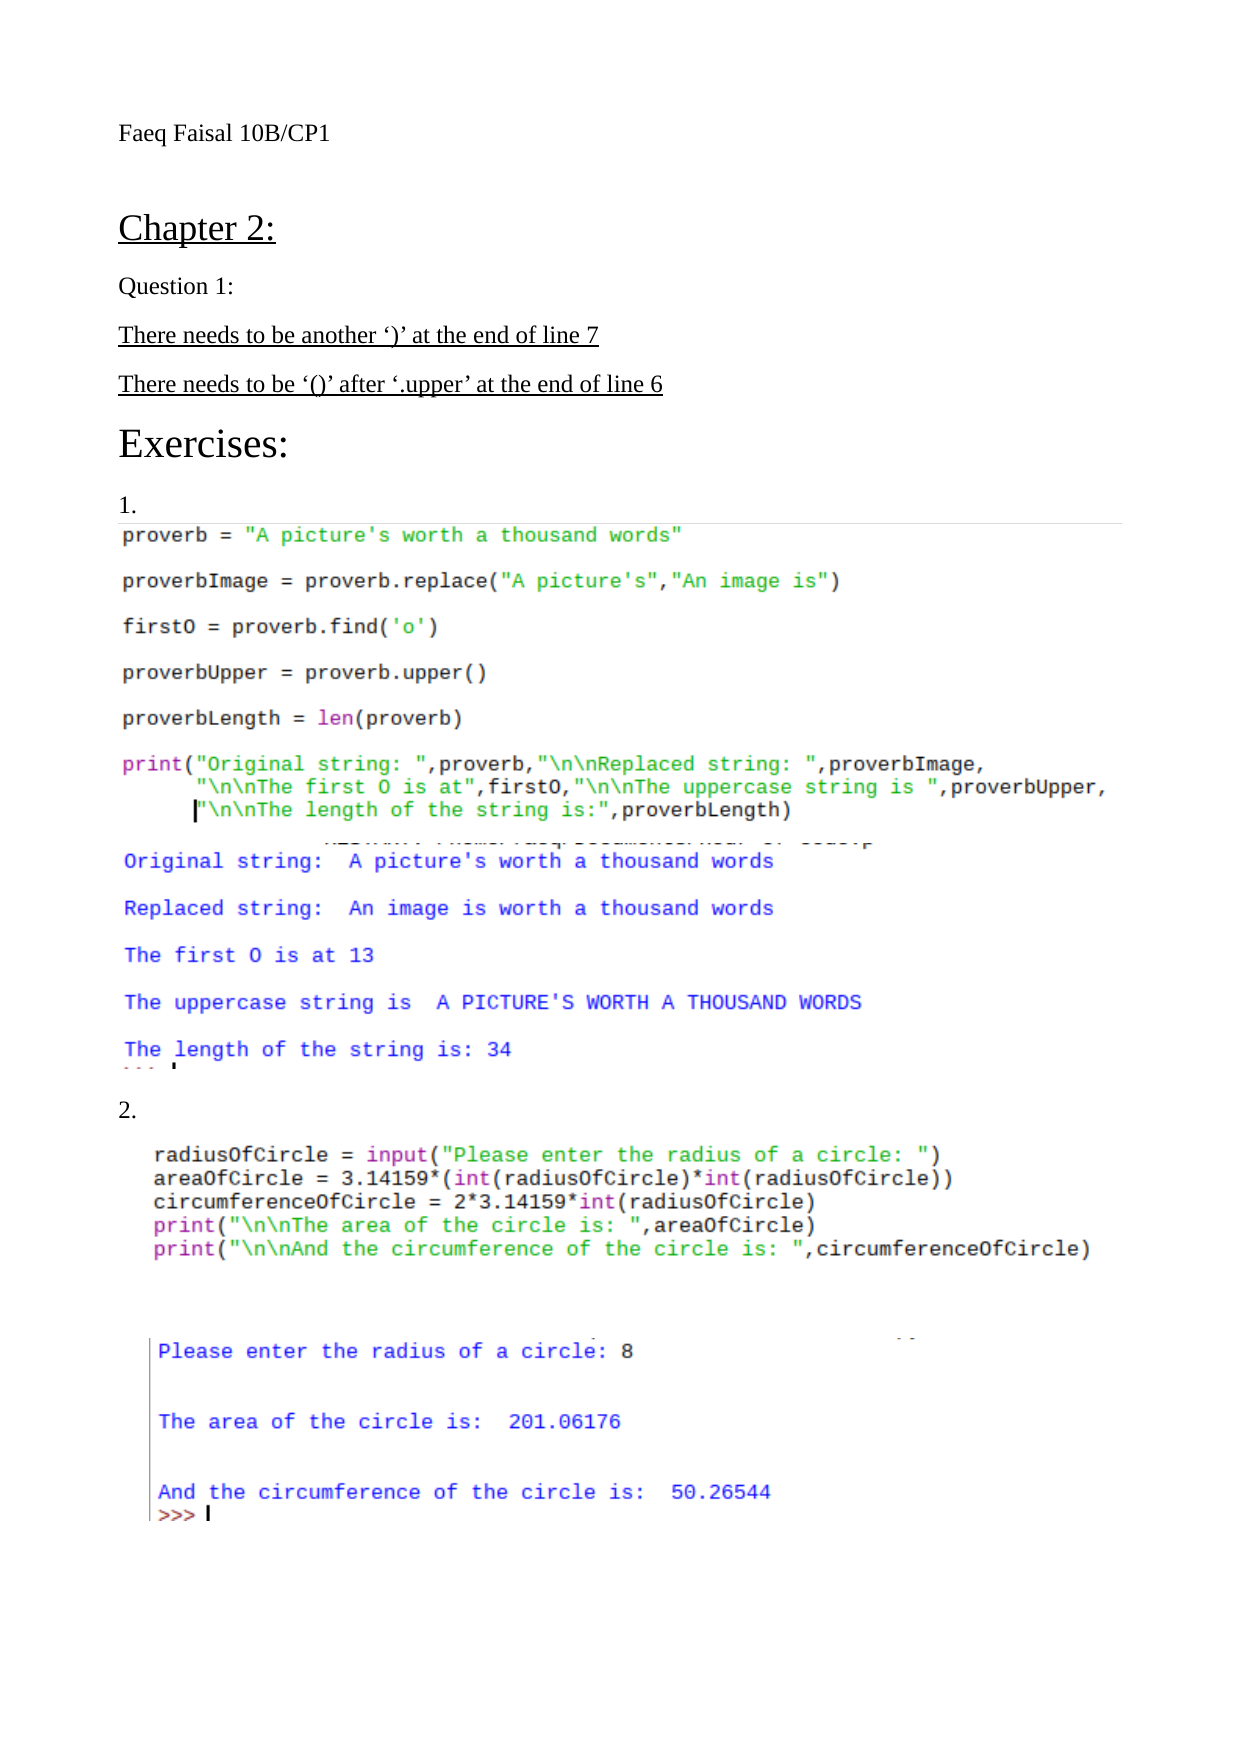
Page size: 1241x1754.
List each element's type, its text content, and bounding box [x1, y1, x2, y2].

text Exercises: [118, 418, 1122, 466]
text There needs to be another ‘)’ at the end of line 7 [118, 320, 1122, 349]
picture [149, 1144, 1092, 1267]
text There needs to be ‘()’ after ‘.upper’ at the end of line 6 [118, 369, 1122, 398]
picture [118, 523, 1123, 1069]
text 2. [118, 1095, 1122, 1124]
text Chapter 2: [118, 205, 1122, 248]
text Question 1: [118, 271, 1122, 300]
text 1. [118, 491, 1122, 519]
picture [149, 1338, 1092, 1521]
